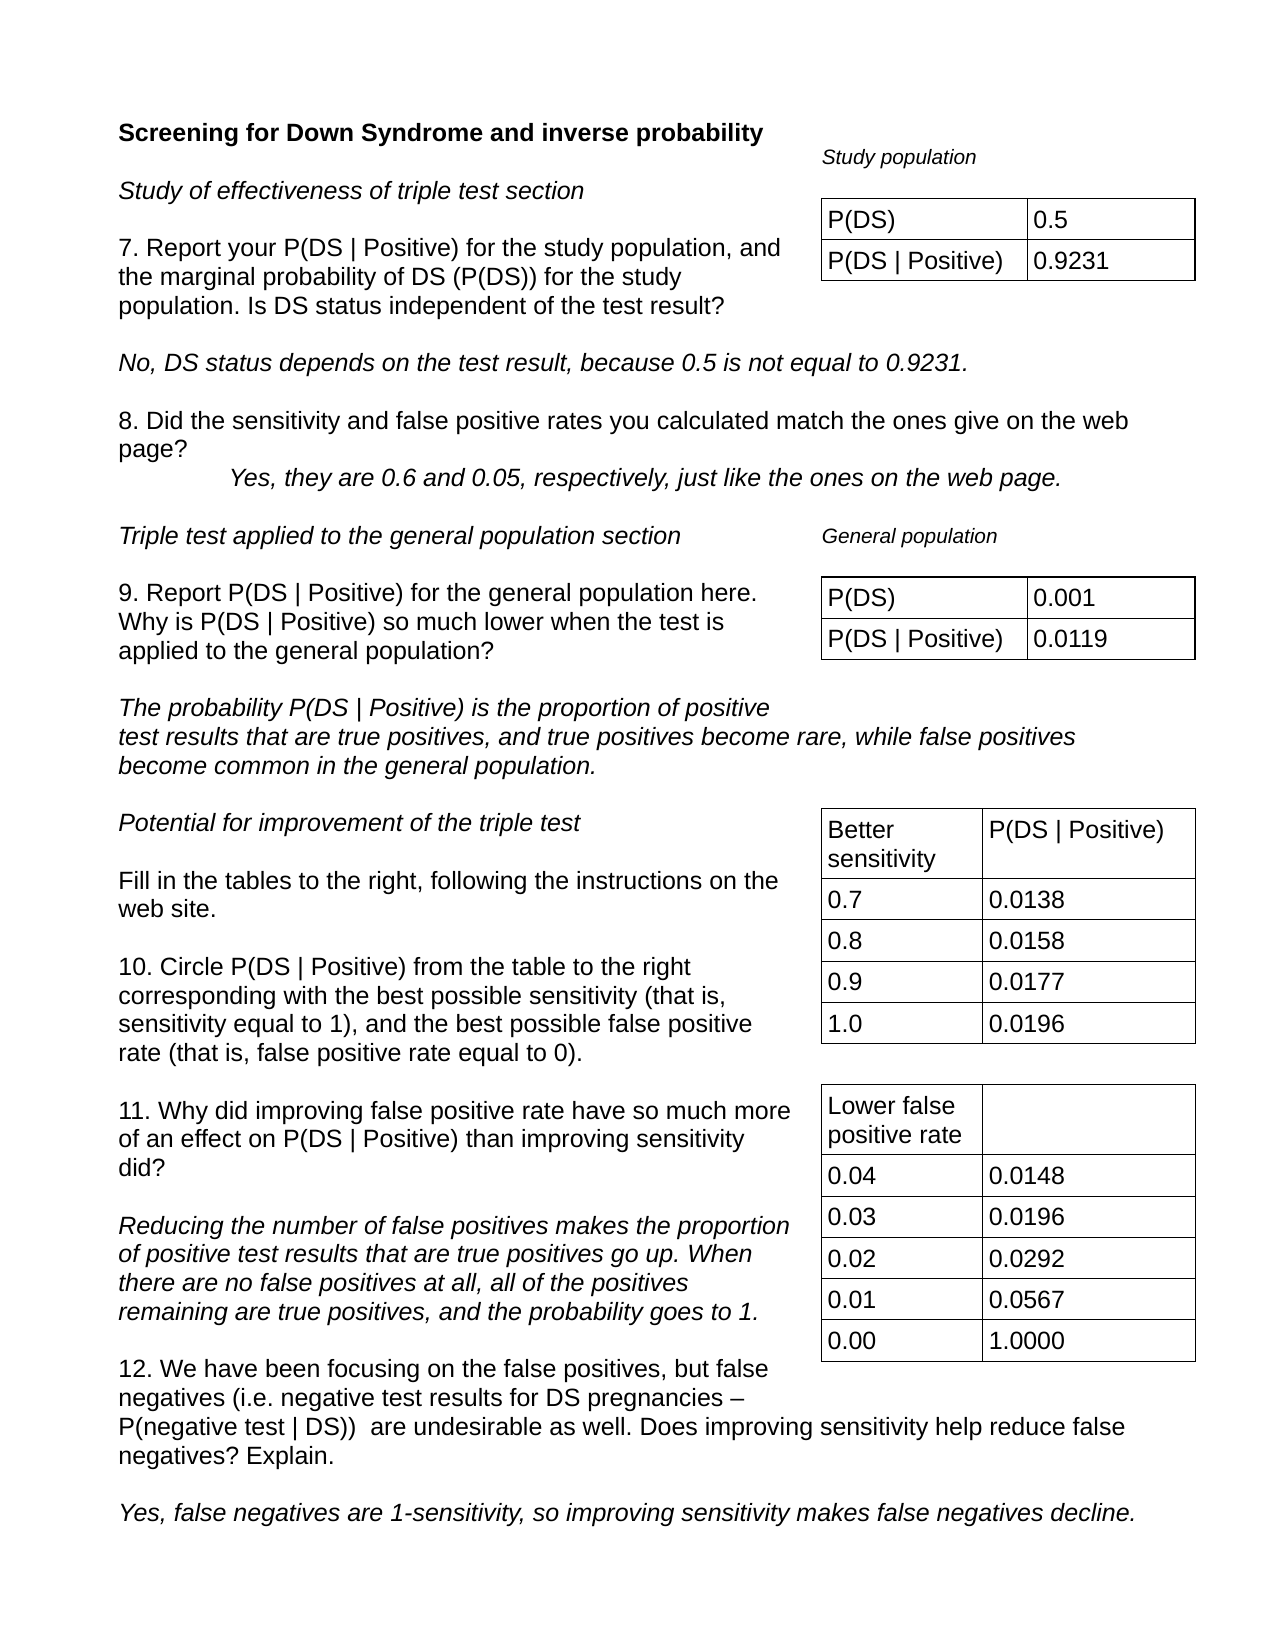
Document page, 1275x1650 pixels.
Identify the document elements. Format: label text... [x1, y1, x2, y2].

table_cell P(DS | Positive) [822, 240, 1027, 280]
table_header Better sensitivity [822, 809, 982, 878]
table_cell 0.0196 [983, 1197, 1195, 1237]
table_cell [983, 1085, 1195, 1154]
text 10. Circle P(DS | Positive) from the table to the right corresponding with the best possible sensitivity (that is, sensitivity equal to 1), and the best possible false positive rate (that is, false positive rate equal to 0). [118, 952, 822, 1067]
text 9. Report P(DS | Positive) for the general population here. Why is P(DS | Positive) so much lower when the test is applied to the general population? [118, 578, 822, 664]
table_cell 0.0196 [983, 1003, 1195, 1043]
text Screening for Down Syndrome and inverse probability [118, 118, 1157, 147]
text Yes, false negatives are 1-sensitivity, so improving sensitivity makes false negatives decline. [118, 1498, 1157, 1527]
table_cell 0.0567 [983, 1279, 1195, 1319]
text 12. We have been focusing on the false positives, but false negatives (i.e. negative test results for DS pregnancies – P(negative test | DS)) are undesirable as well. Does improving sensitivity help reduce false negatives? Explain. [118, 1354, 1157, 1469]
table_header P(DS) [822, 578, 1027, 618]
table_cell 0.0158 [983, 920, 1195, 961]
table_cell 0.7 [822, 879, 982, 919]
text Triple test applied to the general population section [118, 521, 1206, 689]
table_header P(DS | Positive) [983, 809, 1195, 878]
text Study population [822, 145, 1206, 169]
text Fill in the tables to the right, following the instructions on the web site. [118, 866, 821, 923]
table_cell 0.01 [822, 1279, 982, 1319]
table_cell 0.9 [822, 962, 982, 1002]
table_cell 1.0 [822, 1003, 982, 1043]
table_cell 0.04 [822, 1155, 982, 1196]
table_cell 0.02 [822, 1238, 982, 1278]
text [822, 169, 1206, 310]
text 11. Why did improving false positive rate have so much more of an effect on P(DS | Positive) than improving sensitivity did? [118, 1096, 821, 1182]
table_cell Lower false positive rate [822, 1085, 982, 1154]
table_cell 0.0148 [983, 1155, 1195, 1196]
table_cell 0.00 [822, 1320, 982, 1361]
table_header 0.5 [1028, 199, 1194, 239]
text Potential for improvement of the triple test [118, 808, 821, 837]
table_cell 1.0000 [983, 1320, 1195, 1361]
table_cell 0.0119 [1028, 619, 1194, 659]
text General population [822, 524, 1206, 548]
text The probability P(DS | Positive) is the proportion of positive test results that are true positives, and true positives become rare, while false positives become common in the general population. [118, 693, 1157, 779]
table_cell 0.9231 [1028, 240, 1194, 280]
table_cell [822, 1044, 983, 1084]
text No, DS status depends on the test result, because 0.5 is not equal to 0.9231. [118, 348, 1157, 377]
table_cell 0.0177 [983, 962, 1195, 1002]
table_header 0.001 [1028, 578, 1194, 618]
table_cell [983, 1044, 1195, 1084]
text Reducing the number of false positives makes the proportion of positive test results that are true positives go up. When there are no false positives at all, all of the positives remaining are true positives, and the probability goes to 1. [118, 1211, 821, 1326]
table_cell 0.03 [822, 1197, 982, 1237]
table_cell P(DS | Positive) [822, 619, 1027, 659]
table_cell 0.0292 [983, 1238, 1195, 1278]
text 8. Did the sensitivity and false positive rates you calculated match the ones give on the web page? [118, 406, 1157, 463]
table_cell 0.0138 [983, 879, 1195, 919]
table_cell 0.8 [822, 920, 982, 961]
text Study of effectiveness of triple test section [118, 176, 822, 204]
text Yes, they are 0.6 and 0.05, respectively, just like the ones on the web page. [118, 463, 1157, 492]
table_header P(DS) [822, 199, 1027, 239]
text 7. Report your P(DS | Positive) for the study population, and the marginal probability of DS (P(DS)) for the study population. Is DS status independent of the test result? [118, 233, 1157, 319]
